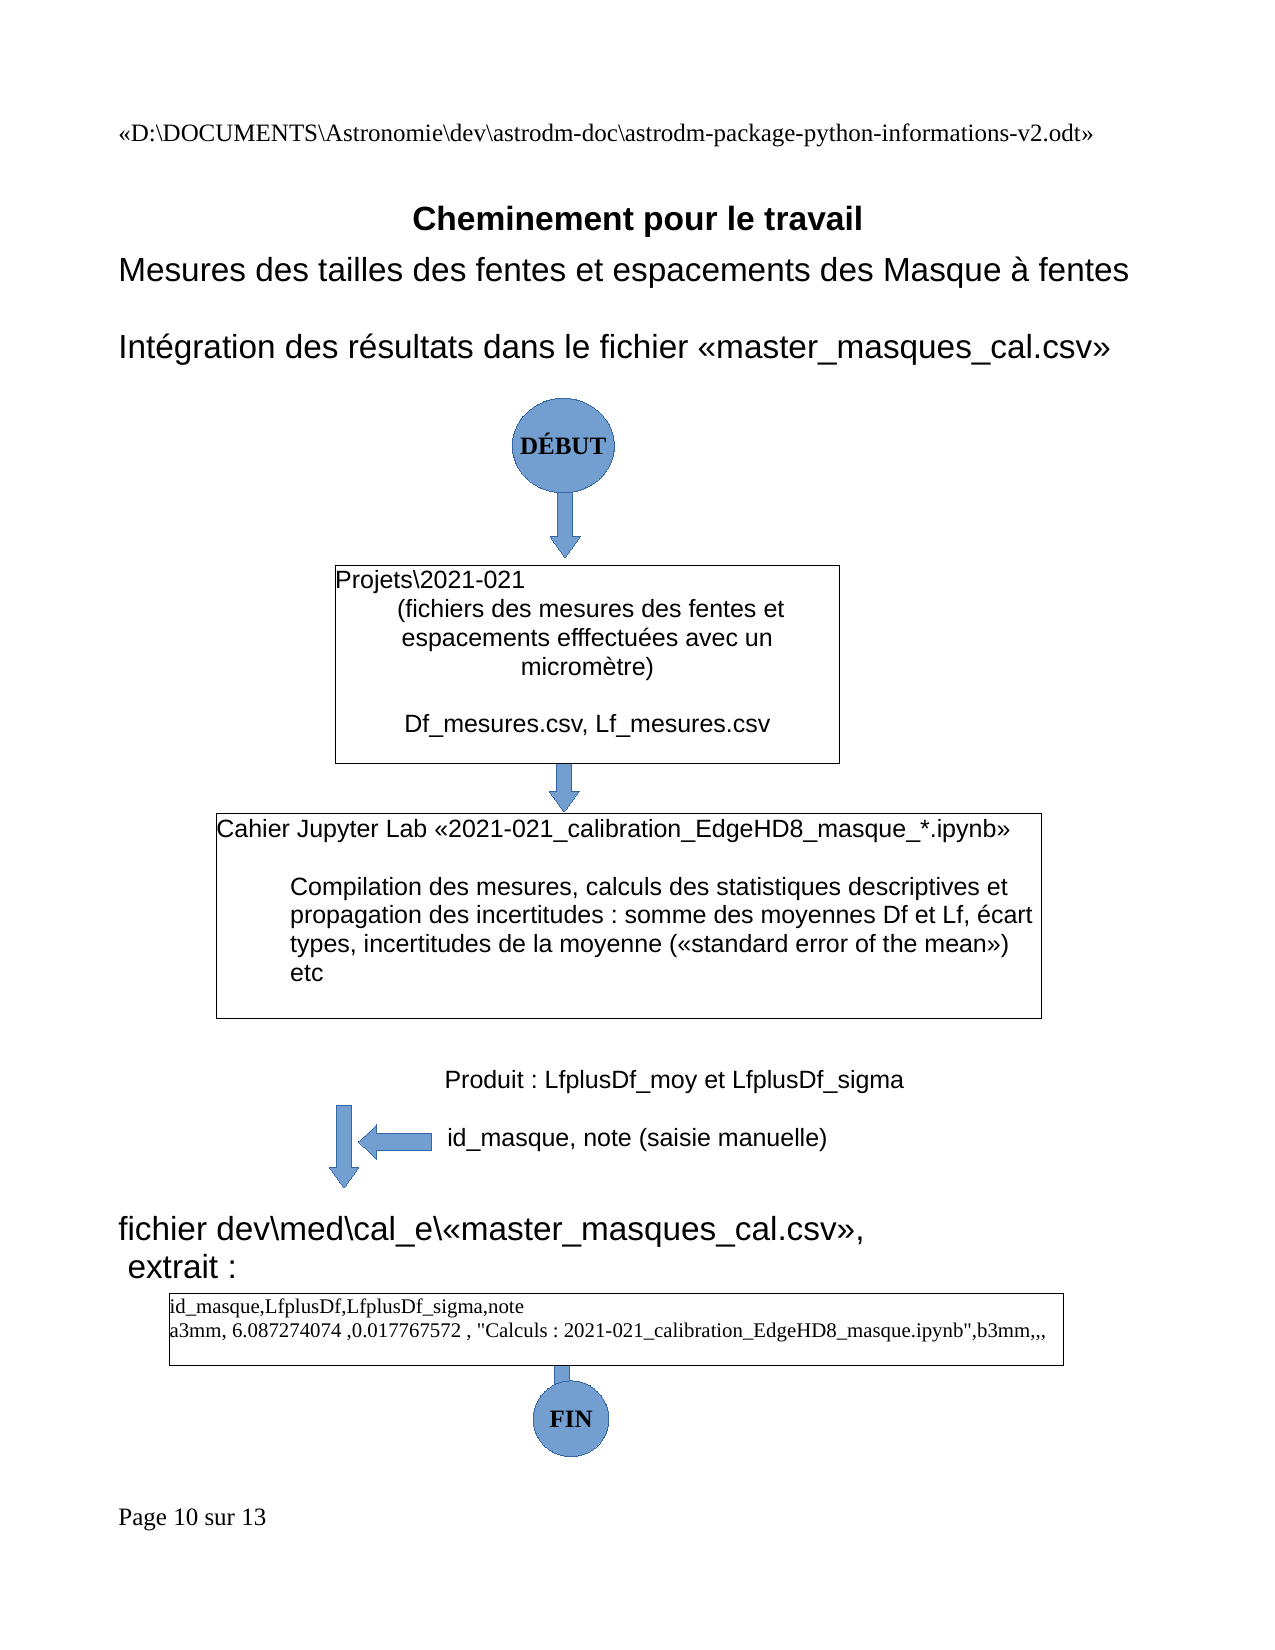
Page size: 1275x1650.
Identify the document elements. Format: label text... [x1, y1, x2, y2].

text id_masque, note (saisie manuelle) [352, 1123, 1157, 1151]
text fichier dev\med\cal_e\«master_masques_cal.csv», [118, 1209, 1157, 1247]
subtitle Cheminement pour le travail [118, 199, 1157, 238]
text Mesures des tailles des fentes et espacements des Masque à fentes [118, 250, 1157, 288]
text Intégration des résultats dans le fichier «master_masques_cal.csv» [118, 327, 1157, 365]
text [118, 1123, 336, 1151]
text extrait : [118, 1247, 1157, 1286]
text Produit : LfplusDf_moy et LfplusDf_sigma [192, 1065, 1157, 1094]
